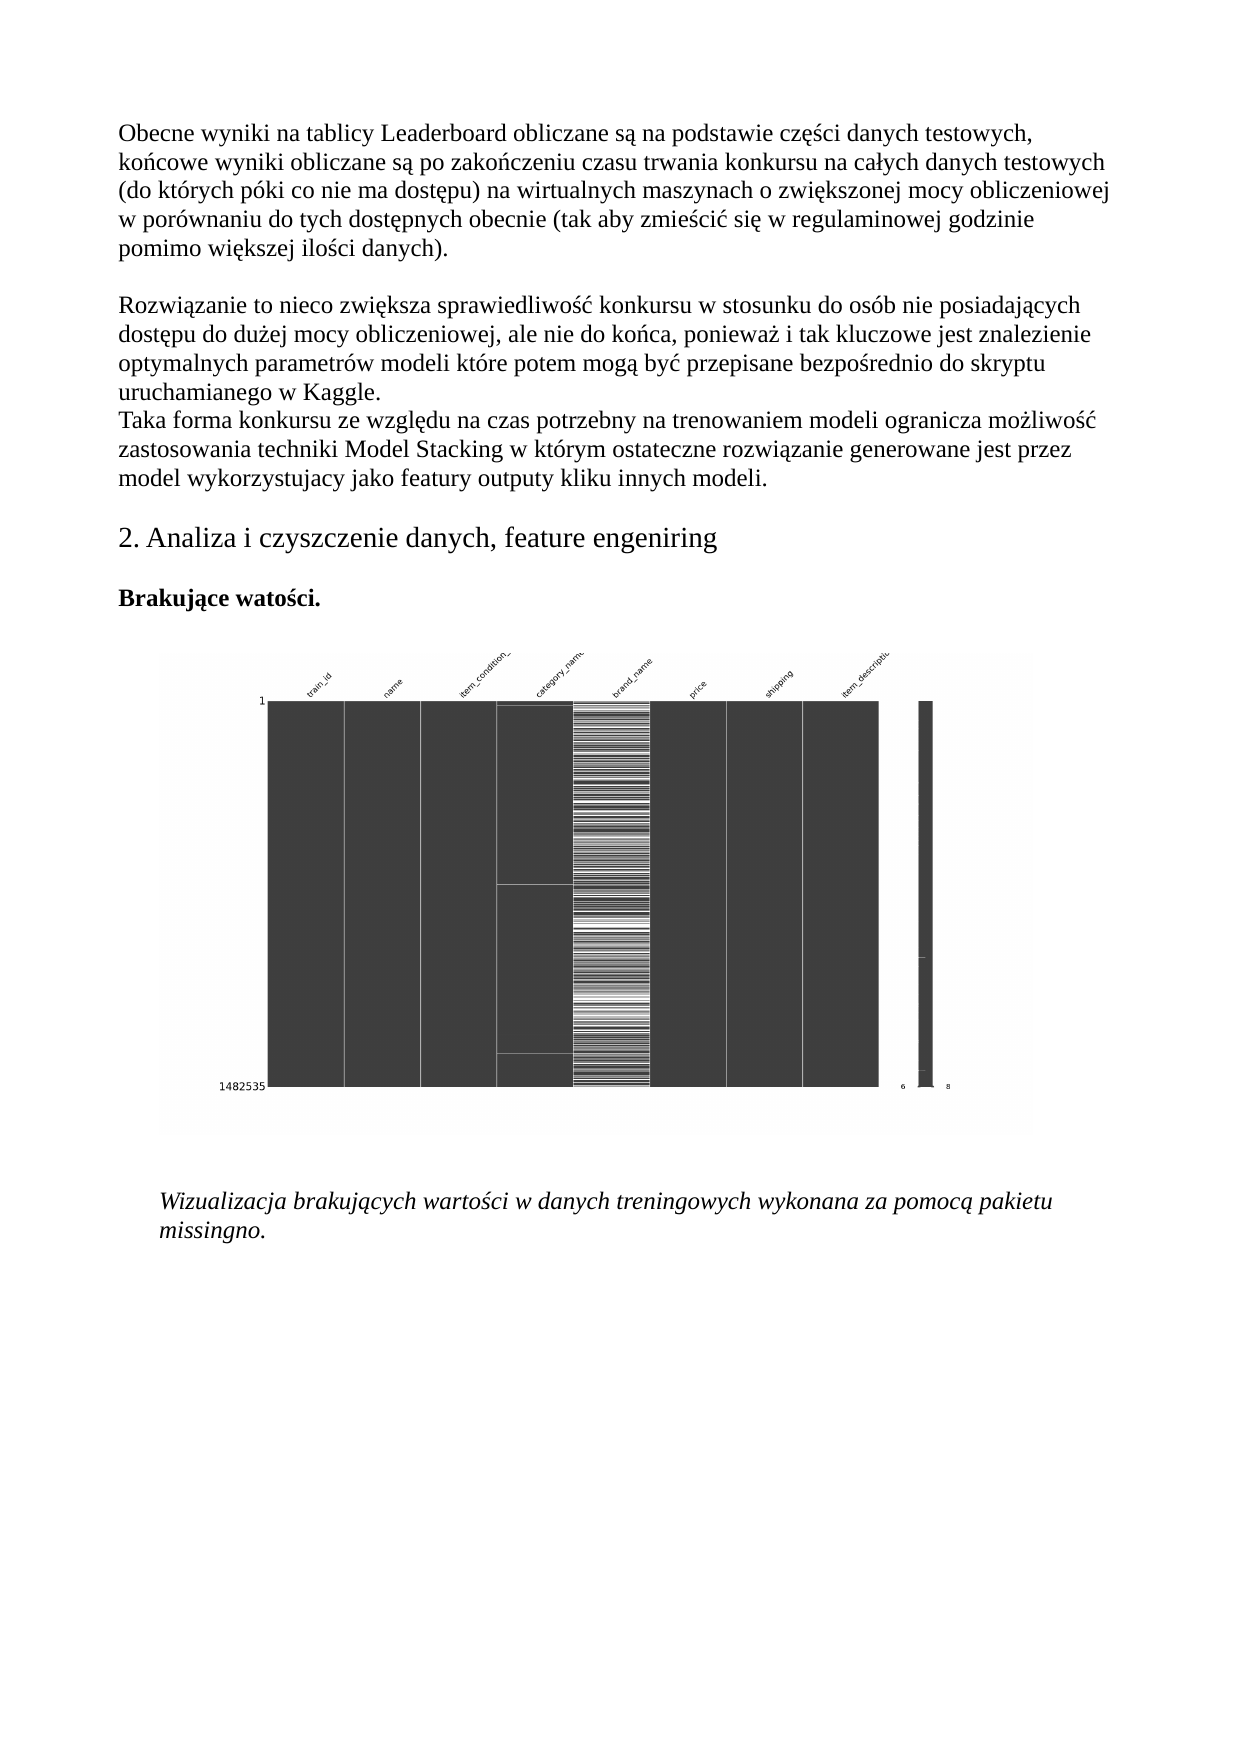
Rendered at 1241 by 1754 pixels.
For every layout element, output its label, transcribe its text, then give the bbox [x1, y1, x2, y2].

text Obecne wyniki na tablicy Leaderboard obliczane są na podstawie części danych testowych, końcowe wyniki obliczane są po zakończeniu czasu trwania konkursu na całych danych testowych (do których póki co nie ma dostępu) na wirtualnych maszynach o zwiększonej mocy obliczeniowej w porównaniu do tych dostępnych obecnie (tak aby zmieścić się w regulaminowej godzinie pomimo większej ilości danych). [118, 118, 1122, 262]
picture [158, 653, 1033, 1135]
text Wizualizacja brakujących wartości w danych treningowych wykonana za pomocą pakietu missingno. [159, 653, 1060, 1243]
text 2. Analiza i czyszczenie danych, feature engeniring [118, 521, 1122, 554]
text Rozwiązanie to nieco zwiększa sprawiedliwość konkursu w stosunku do osób nie posiadających dostępu do dużej mocy obliczeniowej, ale nie do końca, ponieważ i tak kluczowe jest znalezienie optymalnych parametrów modeli które potem mogą być przepisane bezpośrednio do skryptu uruchamianego w Kaggle. [118, 291, 1122, 406]
text Brakujące watości. [118, 583, 1122, 612]
text Taka forma konkursu ze względu na czas potrzebny na trenowaniem modeli ogranicza możliwość zastosowania techniki Model Stacking w którym ostateczne rozwiązanie generowane jest przez model wykorzystujacy jako featury outputy kliku innych modeli. [118, 406, 1122, 492]
